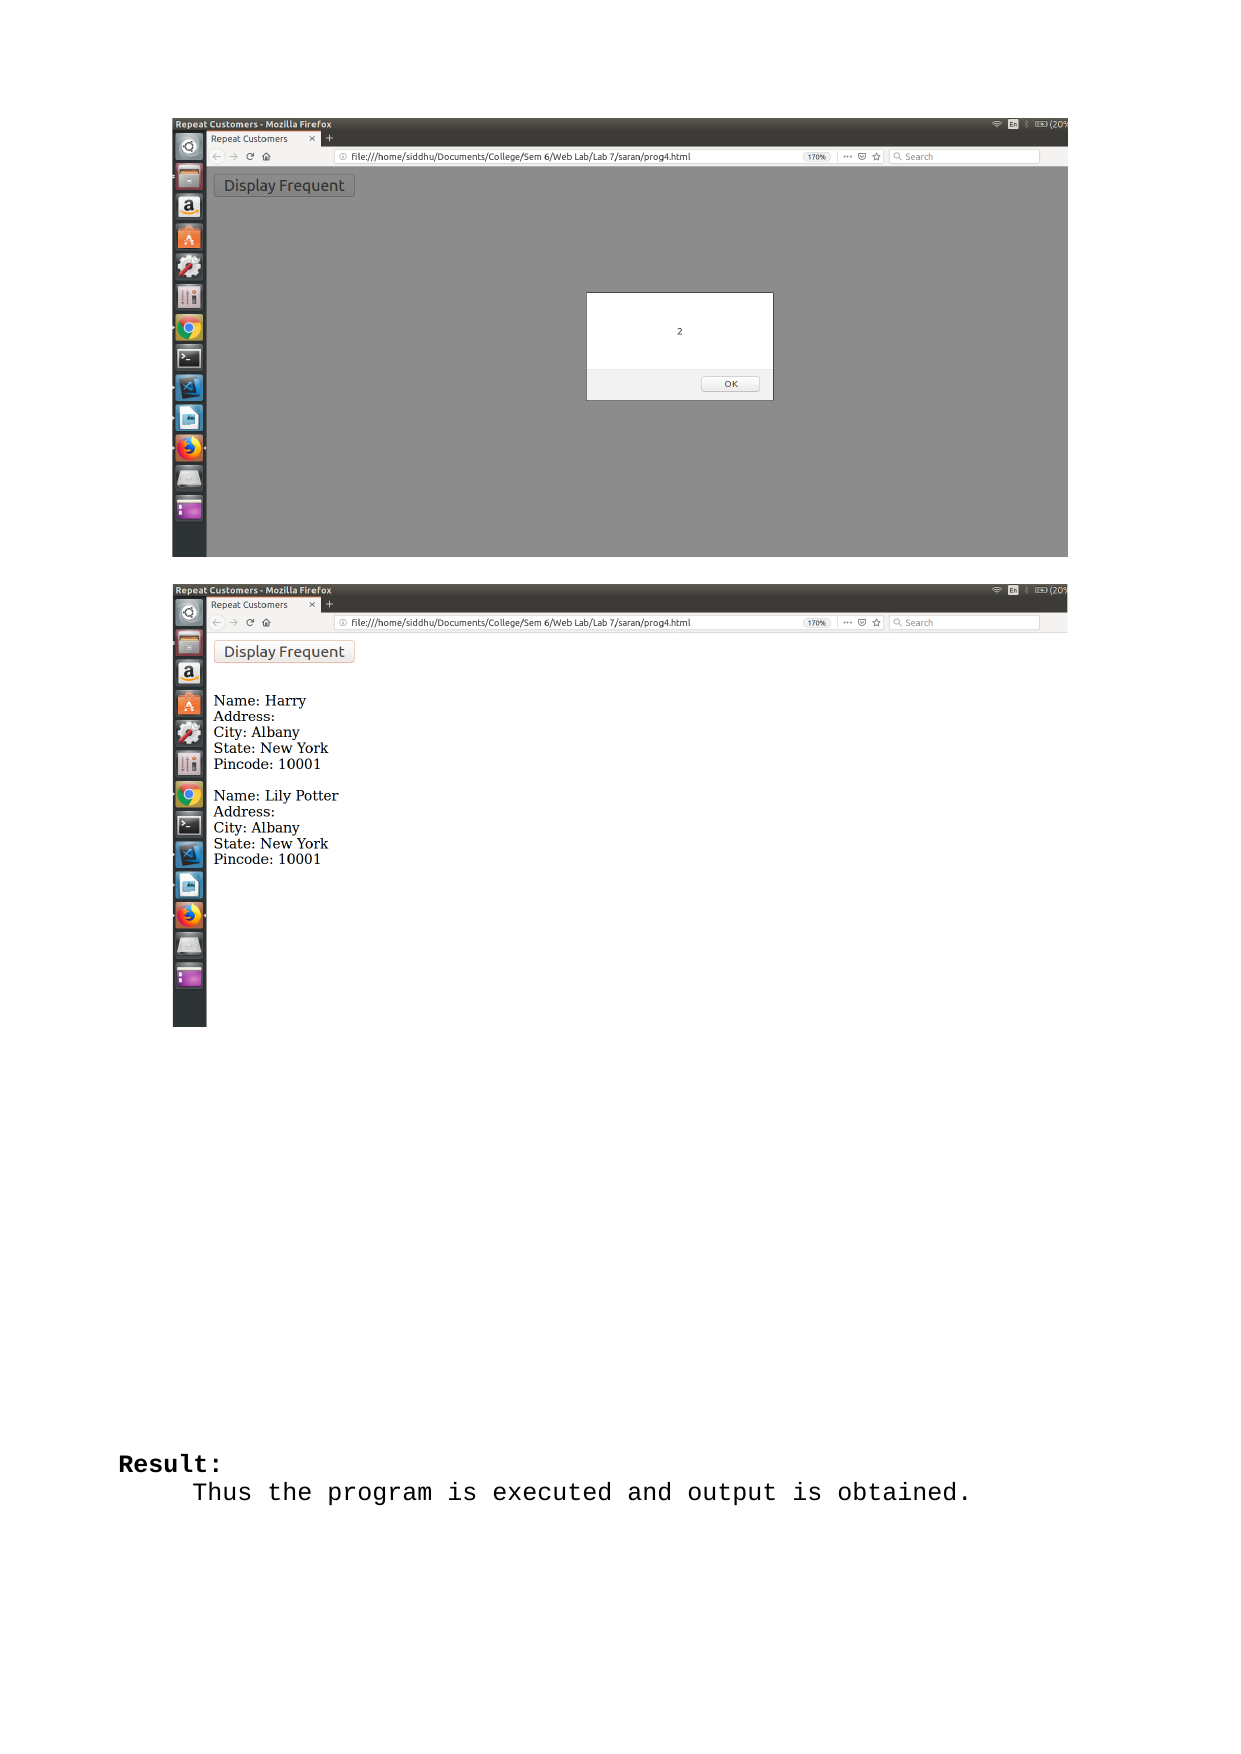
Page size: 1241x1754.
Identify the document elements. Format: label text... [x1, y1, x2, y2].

text Result: [118, 1452, 1122, 1480]
picture [172, 118, 1068, 557]
picture [172, 584, 1068, 1027]
text Thus the program is executed and output is obtained. [118, 1480, 1122, 1508]
